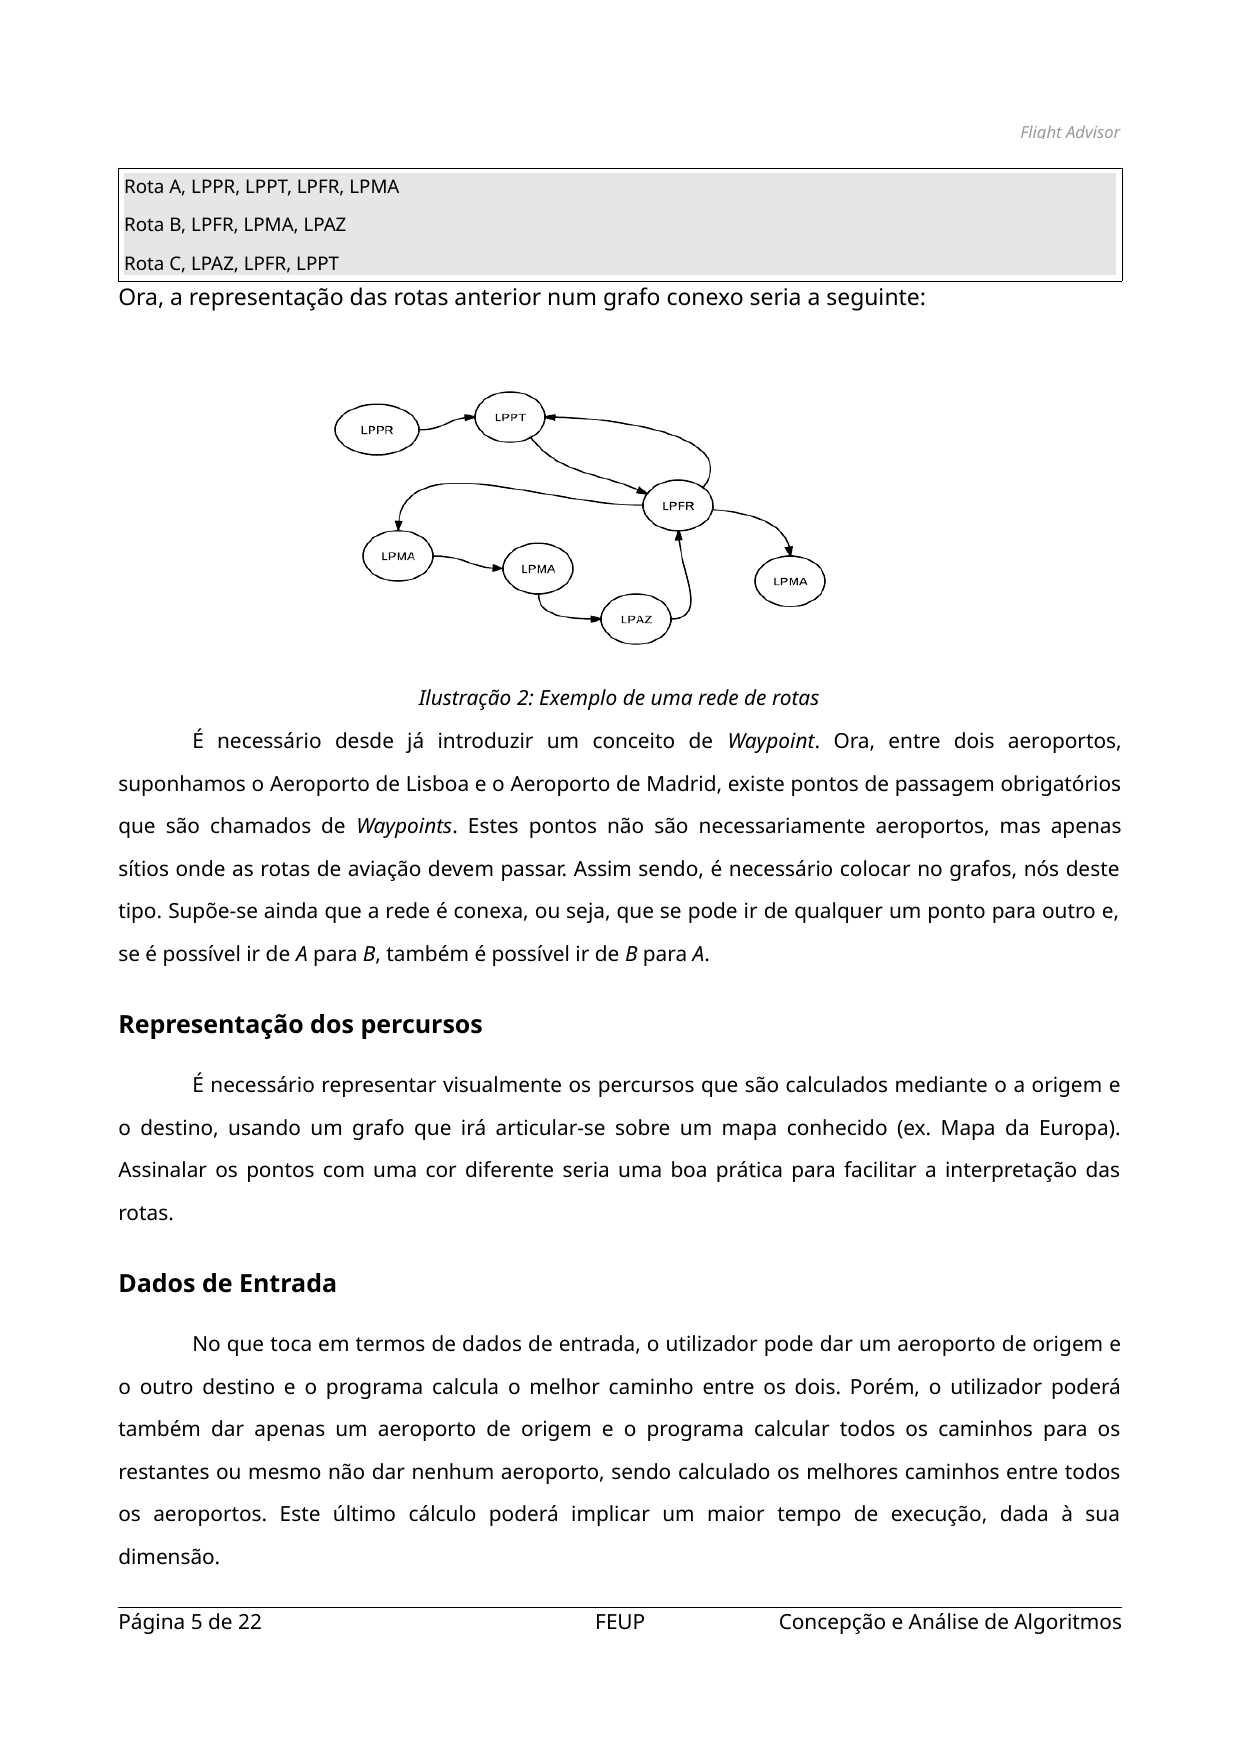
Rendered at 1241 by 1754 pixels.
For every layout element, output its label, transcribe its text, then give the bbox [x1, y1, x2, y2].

picture [301, 340, 850, 670]
table_header Rota A, LPPR, LPPT, LPFR, LPMA Rota B, LPFR, LPMA, LPAZ Rota C, LPAZ, LPFR, LPPT [119, 169, 1122, 281]
text Ilustração 2: Exemplo de uma rede de rotas [301, 341, 939, 712]
text É necessário desde já introduzir um conceito de Waypoint. Ora, entre dois aeroportos, suponhamos o Aeroporto de Lisboa e o Aeroporto de Madrid, existe pontos de passagem obrigatórios que são chamados de Waypoints. Estes pontos não são necessariamente aeroportos, mas apenas sítios onde as rotas de aviação devem passar. Assim sendo, é necessário colocar no grafos, nós deste tipo. Supõe-se ainda que a rede é conexa, ou seja, que se pode ir de qualquer um ponto para outro e, se é possível ir de A para B, também é possível ir de B para A. [118, 328, 1122, 967]
text É necessário representar visualmente os percursos que são calculados mediante o a origem e o destino, usando um grafo que irá articular-se sobre um mapa conhecido (ex. Mapa da Europa). Assinalar os pontos com uma cor diferente seria uma boa prática para facilitar a interpretação das rotas. [118, 1070, 1122, 1226]
text No que toca em termos de dados de entrada, o utilizador pode dar um aeroporto de origem e o outro destino e o programa calcula o melhor caminho entre os dois. Porém, o utilizador poderá também dar apenas um aeroporto de origem e o programa calcular todos os caminhos para os restantes ou mesmo não dar nenhum aeroporto, sendo calculado os melhores caminhos entre todos os aeroportos. Este último cálculo poderá implicar um maior tempo de execução, dada à sua dimensão. [118, 1329, 1122, 1571]
text Ora, a representação das rotas anterior num grafo conexo seria a seguinte: [118, 282, 1122, 312]
subtitle Dados de Entrada [118, 1266, 1122, 1300]
subtitle Representação dos percursos [118, 1007, 1122, 1041]
